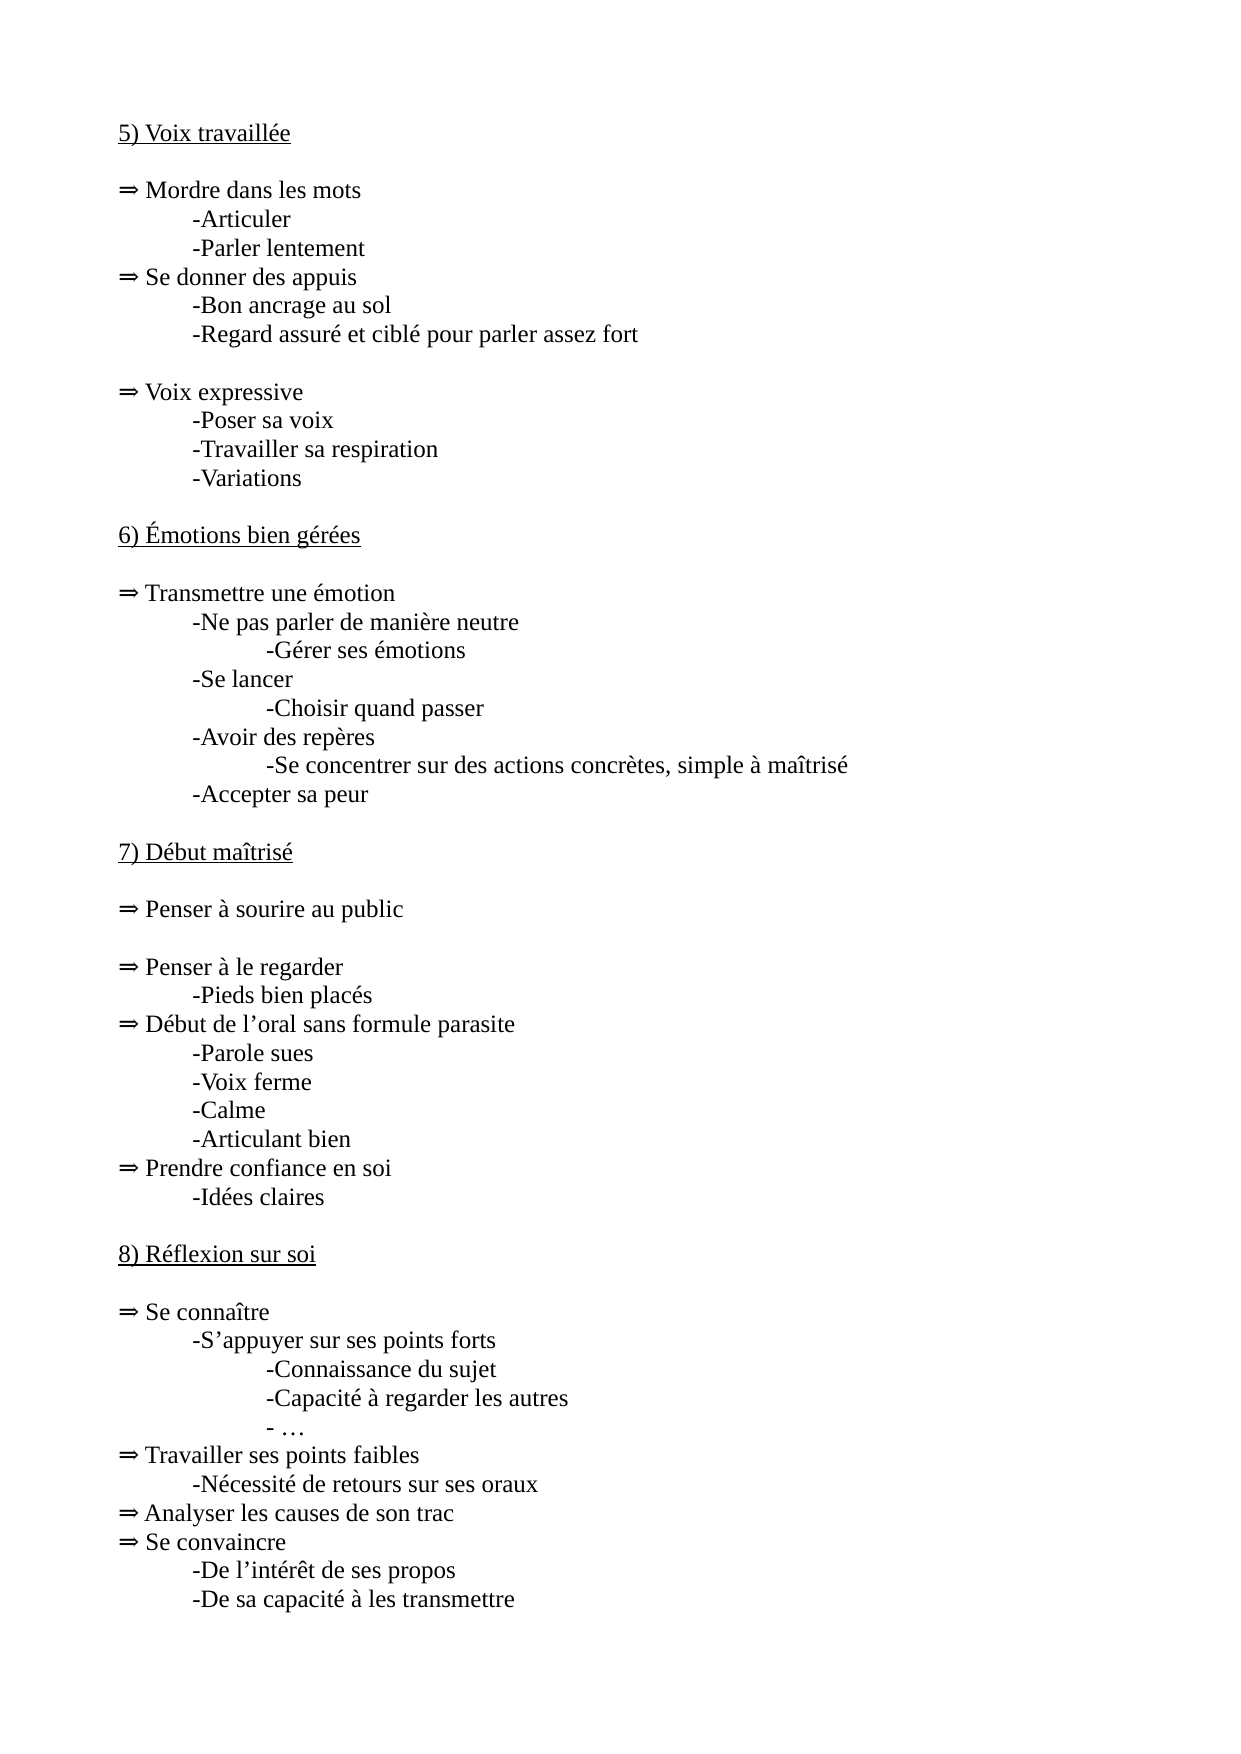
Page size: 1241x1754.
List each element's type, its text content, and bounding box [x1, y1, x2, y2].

text -De l’intérêt de ses propos [118, 1556, 1122, 1584]
text -Accepter sa peur [118, 779, 1122, 808]
text -Bon ancrage au sol [118, 291, 1122, 319]
text -Se lancer [118, 664, 1122, 693]
text -Idées claires [118, 1182, 1122, 1211]
text -Se concentrer sur des actions concrètes, simple à maîtrisé [118, 751, 1122, 779]
text ⇒ Penser à sourire au public [118, 894, 1122, 923]
text -Variations [118, 463, 1122, 492]
text -Ne pas parler de manière neutre [118, 607, 1122, 636]
text ⇒ Transmettre une émotion [118, 578, 1122, 607]
text ⇒ Se connaître [118, 1297, 1122, 1326]
text ⇒ Prendre confiance en soi [118, 1153, 1122, 1182]
text ⇒ Analyser les causes de son trac [118, 1498, 1122, 1527]
text -Articulant bien [118, 1124, 1122, 1153]
text -Avoir des repères [118, 722, 1122, 751]
text ⇒ Se donner des appuis [118, 262, 1122, 291]
text ⇒ Penser à le regarder [118, 952, 1122, 981]
text -Articuler [118, 204, 1122, 233]
text -Connaissance du sujet [118, 1354, 1122, 1383]
text - … [118, 1412, 1122, 1441]
text ⇒ Début de l’oral sans formule parasite [118, 1009, 1122, 1038]
text -Nécessité de retours sur ses oraux [118, 1469, 1122, 1498]
text 8) Réflexion sur soi [118, 1239, 1122, 1268]
text -De sa capacité à les transmettre [118, 1584, 1122, 1613]
text -Gérer ses émotions [118, 636, 1122, 664]
text -Poser sa voix [118, 406, 1122, 434]
text 5) Voix travaillée [118, 118, 1122, 147]
text -Regard assuré et ciblé pour parler assez fort [118, 319, 1122, 348]
text ⇒ Se convaincre [118, 1527, 1122, 1556]
text -Travailler sa respiration [118, 434, 1122, 463]
text ⇒ Travailler ses points faibles [118, 1441, 1122, 1469]
text -Parler lentement [118, 233, 1122, 262]
text ⇒ Mordre dans les mots [118, 176, 1122, 204]
text -Voix ferme [118, 1067, 1122, 1096]
text ⇒ Voix expressive [118, 377, 1122, 406]
text 6) Émotions bien gérées [118, 521, 1122, 549]
text 7) Début maîtrisé [118, 837, 1122, 866]
text -Capacité à regarder les autres [118, 1383, 1122, 1412]
text -S’appuyer sur ses points forts [118, 1326, 1122, 1354]
text -Choisir quand passer [118, 693, 1122, 722]
text -Parole sues [118, 1038, 1122, 1067]
text -Pieds bien placés [118, 981, 1122, 1009]
text -Calme [118, 1096, 1122, 1124]
